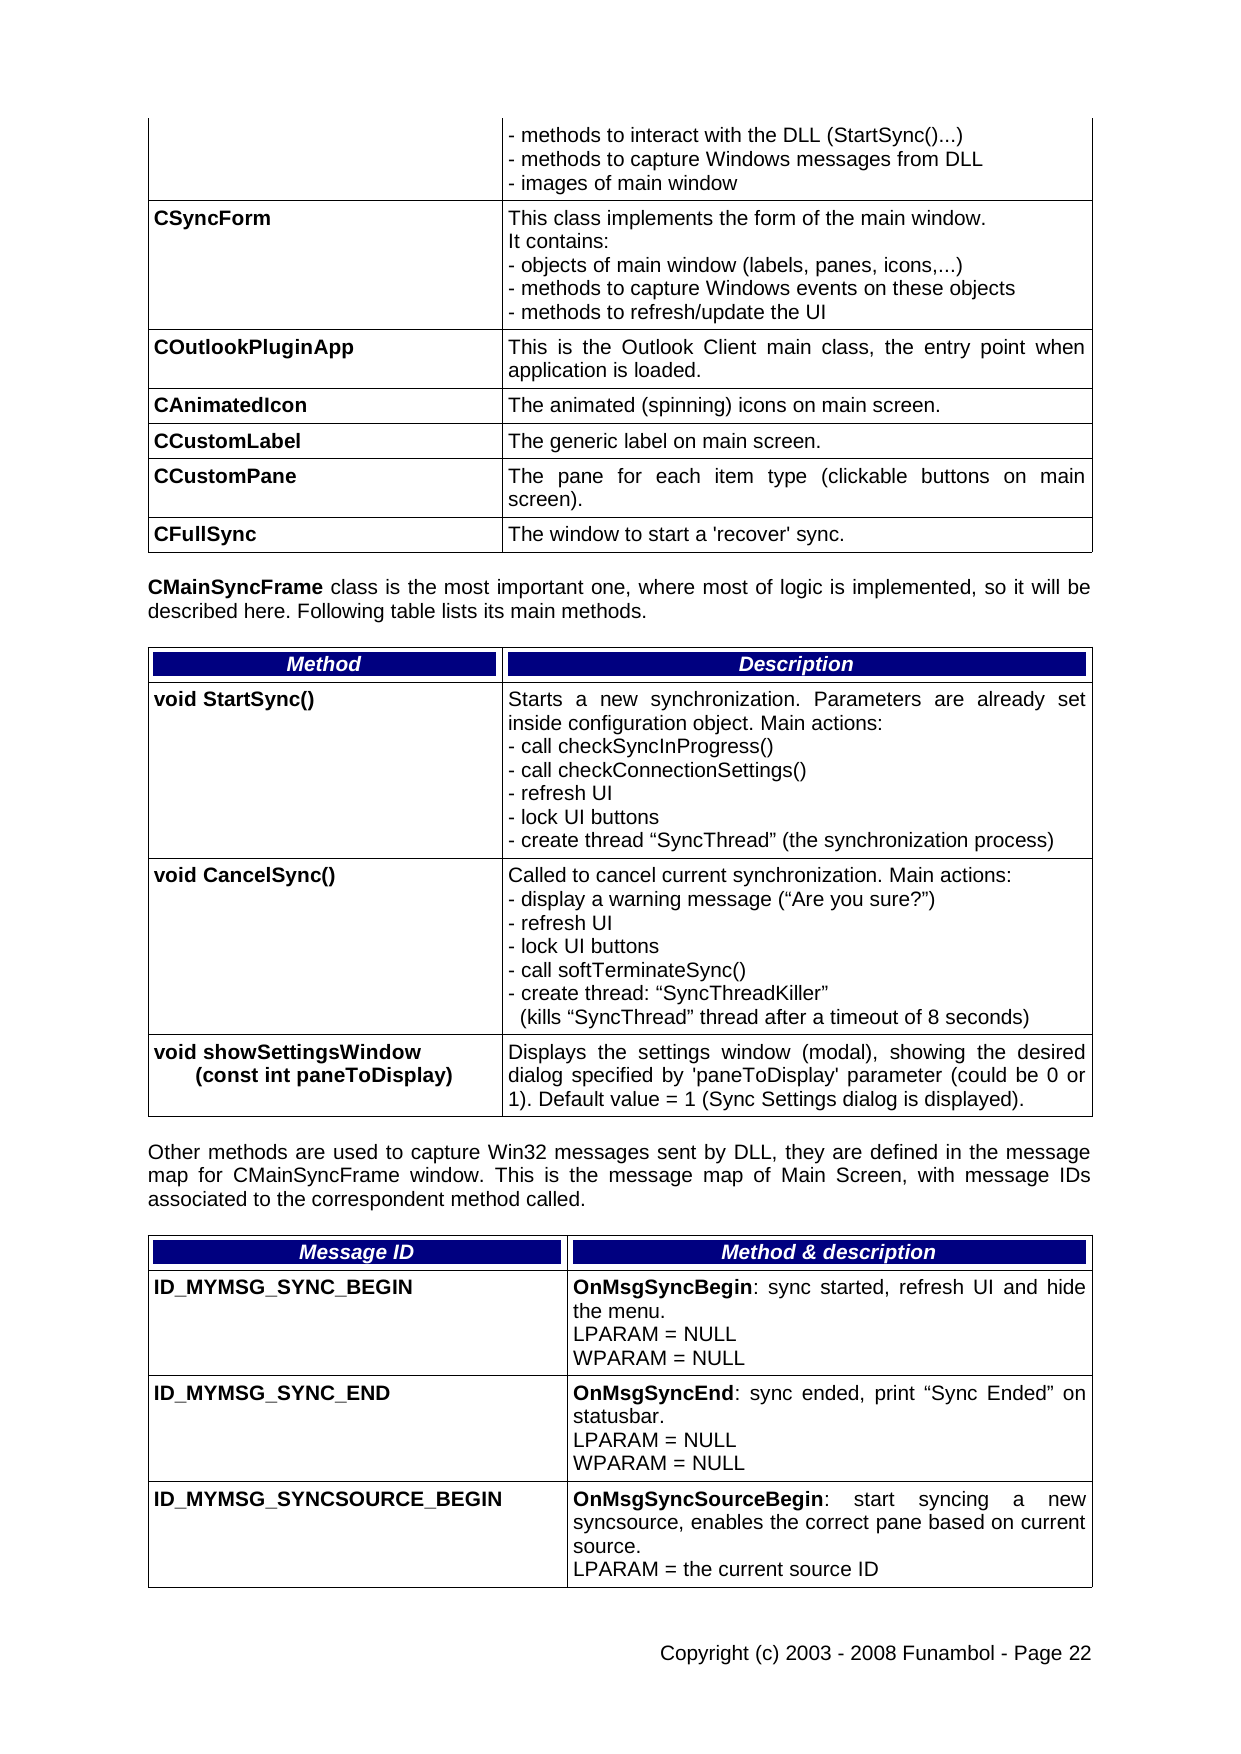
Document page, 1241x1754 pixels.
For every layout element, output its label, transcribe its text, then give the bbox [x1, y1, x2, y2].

table_cell CCustomPane [149, 459, 502, 517]
table_cell COutlookPluginApp [149, 330, 502, 388]
table_cell OnMsgSyncEnd: sync ended, print “Sync Ended” on statusbar. LPARAM = NULL WPARAM = NULL [568, 1376, 1092, 1481]
table_cell ID_MYMSG_SYNC_END [149, 1376, 567, 1481]
table_cell Displays the settings window (modal), showing the desired dialog specified by 'paneToDisplay' parameter (could be 0 or 1). Default value = 1 (Sync Settings dialog is displayed). [503, 1035, 1092, 1116]
table_cell CAnimatedIcon [149, 389, 502, 423]
table_cell ID_MYMSG_SYNC_BEGIN [149, 1271, 567, 1375]
table_cell - methods to interact with the DLL (StartSync()...) - methods to capture Windows messages from DLL - images of main window [503, 118, 1092, 200]
table_cell OnMsgSyncSourceBegin: start syncing a new syncsource, enables the correct pane based on current source. LPARAM = the current source ID [568, 1482, 1092, 1587]
table_cell This class implements the form of the main window. It contains: - objects of main window (labels, panes, icons,...) - methods to capture Windows events on these objects - methods to refresh/update the UI [503, 201, 1092, 329]
table_cell The pane for each item type (clickable buttons on main screen). [503, 459, 1092, 517]
table_cell [149, 118, 502, 200]
table_cell CSyncForm [149, 201, 502, 329]
text Other methods are used to capture Win32 messages sent by DLL, they are defined in the message map for CMainSyncFrame window. This is the message map of Main Screen, with message IDs associated to the correspondent method called. [148, 1140, 1093, 1211]
table_cell The generic label on main screen. [503, 424, 1092, 458]
table_header Method & description [568, 1236, 1092, 1270]
table_cell void CancelSync() [149, 859, 502, 1034]
table_cell This is the Outlook Client main class, the entry point when application is loaded. [503, 330, 1092, 388]
table_cell CCustomLabel [149, 424, 502, 458]
table_header Message ID [149, 1236, 567, 1270]
table_cell ID_MYMSG_SYNCSOURCE_BEGIN [149, 1482, 567, 1587]
table_cell The window to start a 'recover' sync. [503, 518, 1092, 552]
table_cell OnMsgSyncBegin: sync started, refresh UI and hide the menu. LPARAM = NULL WPARAM = NULL [568, 1271, 1092, 1375]
table_cell CFullSync [149, 518, 502, 552]
table_cell Called to cancel current synchronization. Main actions: - display a warning message (“Are you sure?”) - refresh UI - lock UI buttons - call softTerminateSync() - create thread: “SyncThreadKiller” (kills “SyncThread” thread after a timeout of 8 seconds) [503, 859, 1092, 1034]
table_cell Starts a new synchronization. Parameters are already set inside configuration object. Main actions: - call checkSyncInProgress() - call checkConnectionSettings() - refresh UI - lock UI buttons - create thread “SyncThread” (the synchronization process) [503, 683, 1092, 858]
table_cell The animated (spinning) icons on main screen. [503, 389, 1092, 423]
table_cell void showSettingsWindow (const int paneToDisplay) [149, 1035, 502, 1116]
table_header Description [503, 648, 1092, 682]
table_cell void StartSync() [149, 683, 502, 858]
table_header Method [149, 648, 502, 682]
text CMainSyncFrame class is the most important one, where most of logic is implemented, so it will be described here. Following table lists its main methods. [148, 576, 1093, 623]
